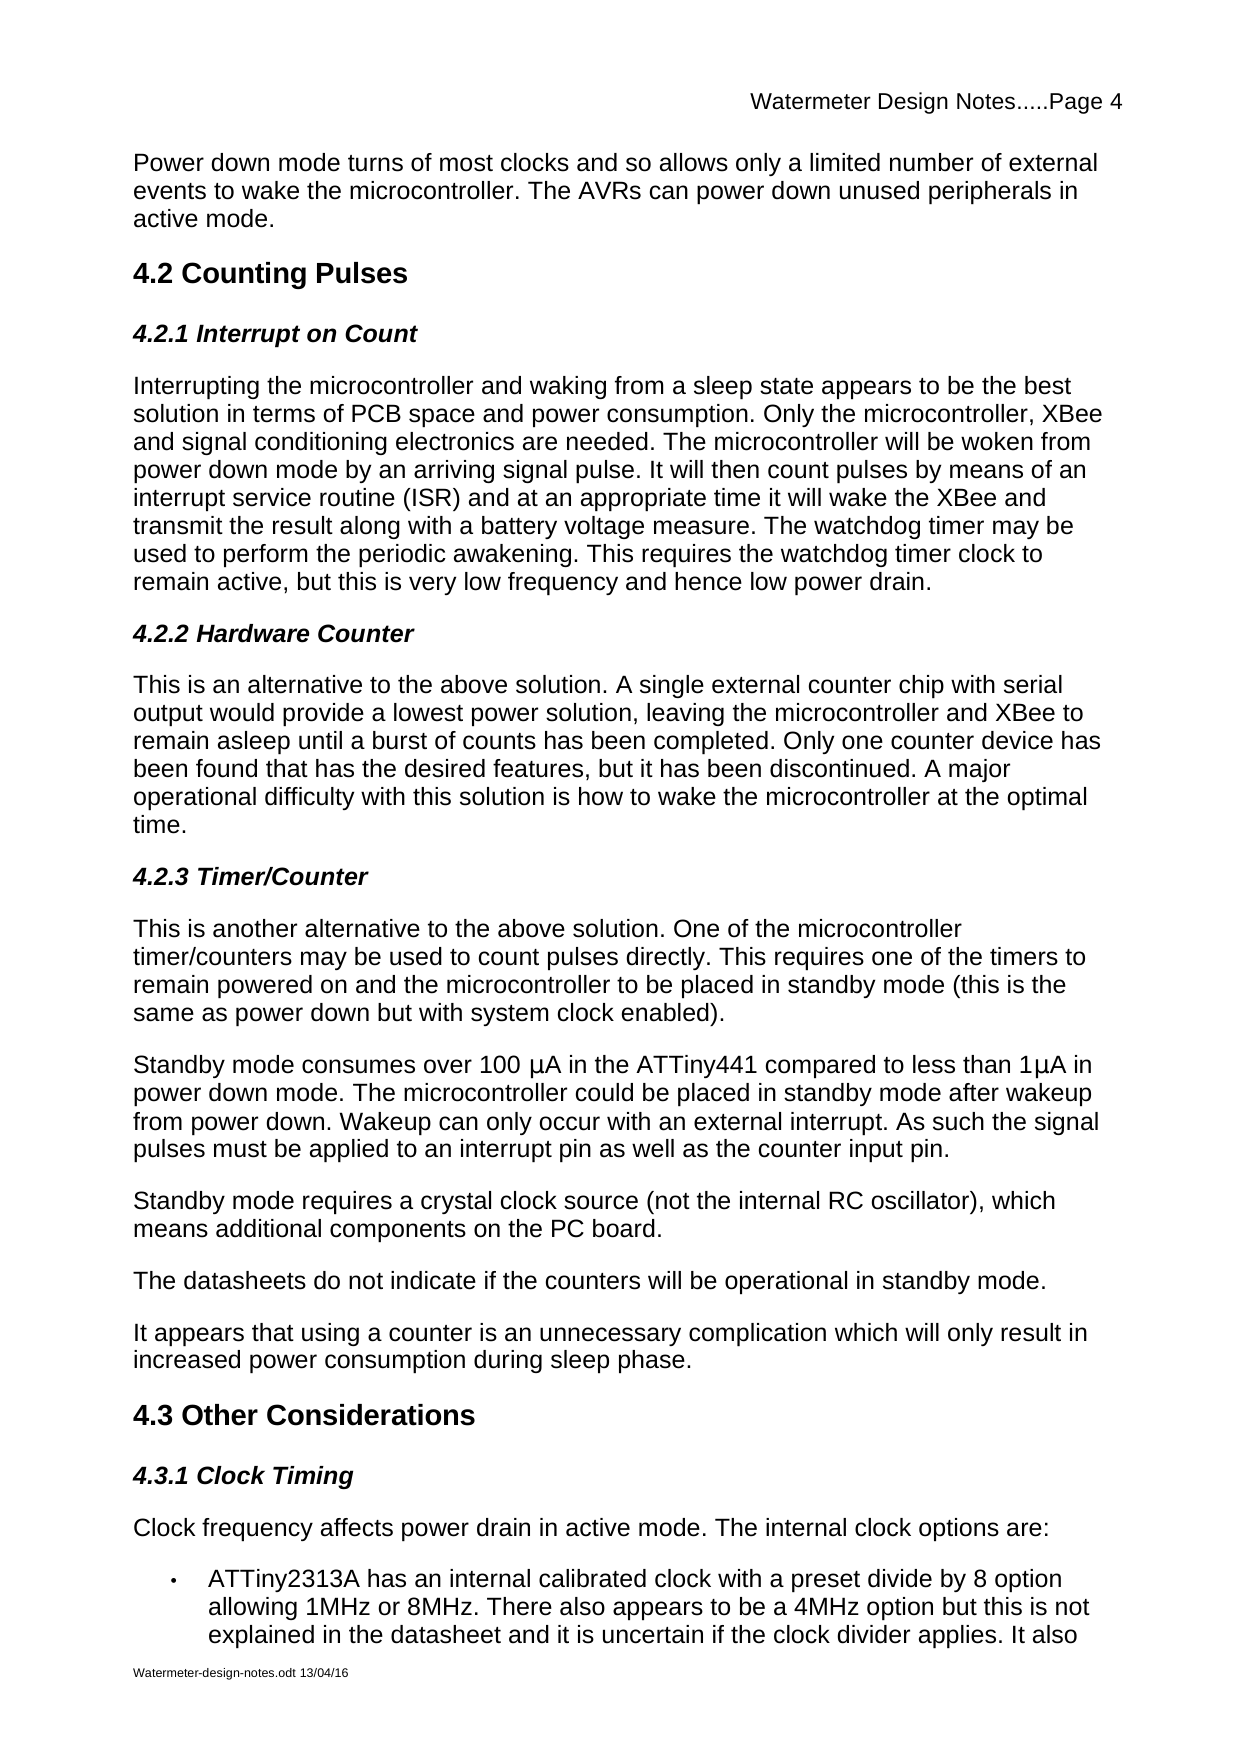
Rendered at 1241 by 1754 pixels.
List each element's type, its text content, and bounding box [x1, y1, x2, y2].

subtitle Counting Pulses [133, 257, 1123, 290]
subtitle Hardware Counter [133, 619, 1123, 648]
list ATTiny2313A has an internal calibrated clock with a preset divide by 8 option allowing 1MHz or 8MHz. There also appears to be a 4MHz option but this is not explained in the datasheet and it is uncertain if the clock divider applies. It also [170, 1565, 1123, 1649]
subtitle Other Considerations [133, 1399, 1123, 1432]
subtitle Clock Timing [133, 1462, 1123, 1490]
text This is an alternative to the above solution. A single external counter chip with serial output would provide a lowest power solution, leaving the microcontroller and XBee to remain asleep until a burst of counts has been completed. Only one counter device has been found that has the desired features, but it has been discontinued. A major operational difficulty with this solution is how to wake the microcontroller at the optimal time. [133, 671, 1123, 839]
text Interrupting the microcontroller and waking from a sleep state appears to be the best solution in terms of PCB space and power consumption. Only the microcontroller, XBee and signal conditioning electronics are needed. The microcontroller will be woken from power down mode by an arriving signal pulse. It will then count pulses by means of an interrupt service routine (ISR) and at an appropriate time it will wake the XBee and transmit the result along with a battery voltage measure. The watchdog timer may be used to perform the periodic awakening. This requires the watchdog timer clock to remain active, but this is very low frequency and hence low power drain. [133, 372, 1123, 596]
text The datasheets do not indicate if the counters will be operational in standby mode. [133, 1267, 1123, 1295]
subtitle Timer/Counter [133, 863, 1123, 891]
text It appears that using a counter is an unnecessary complication which will only result in increased power consumption during sleep phase. [133, 1318, 1123, 1374]
subtitle Interrupt on Count [133, 320, 1123, 348]
text Power down mode turns of most clocks and so allows only a limited number of external events to wake the microcontroller. The AVRs can power down unused peripherals in active mode. [133, 149, 1123, 233]
text Clock frequency affects power drain in active mode. The internal clock options are: [133, 1513, 1123, 1542]
text Standby mode consumes over 100 μA in the ATTiny441 compared to less than 1μA in power down mode. The microcontroller could be placed in standby mode after wakeup from power down. Wakeup can only occur with an external interrupt. As such the signal pulses must be applied to an interrupt pin as well as the counter input pin. [133, 1050, 1123, 1163]
text Standby mode requires a crystal clock source (not the internal RC oscillator), which means additional components on the PC board. [133, 1187, 1123, 1243]
text This is another alternative to the above solution. One of the microcontroller timer/counters may be used to count pulses directly. This requires one of the timers to remain powered on and the microcontroller to be placed in standby mode (this is the same as power down but with system clock enabled). [133, 915, 1123, 1027]
